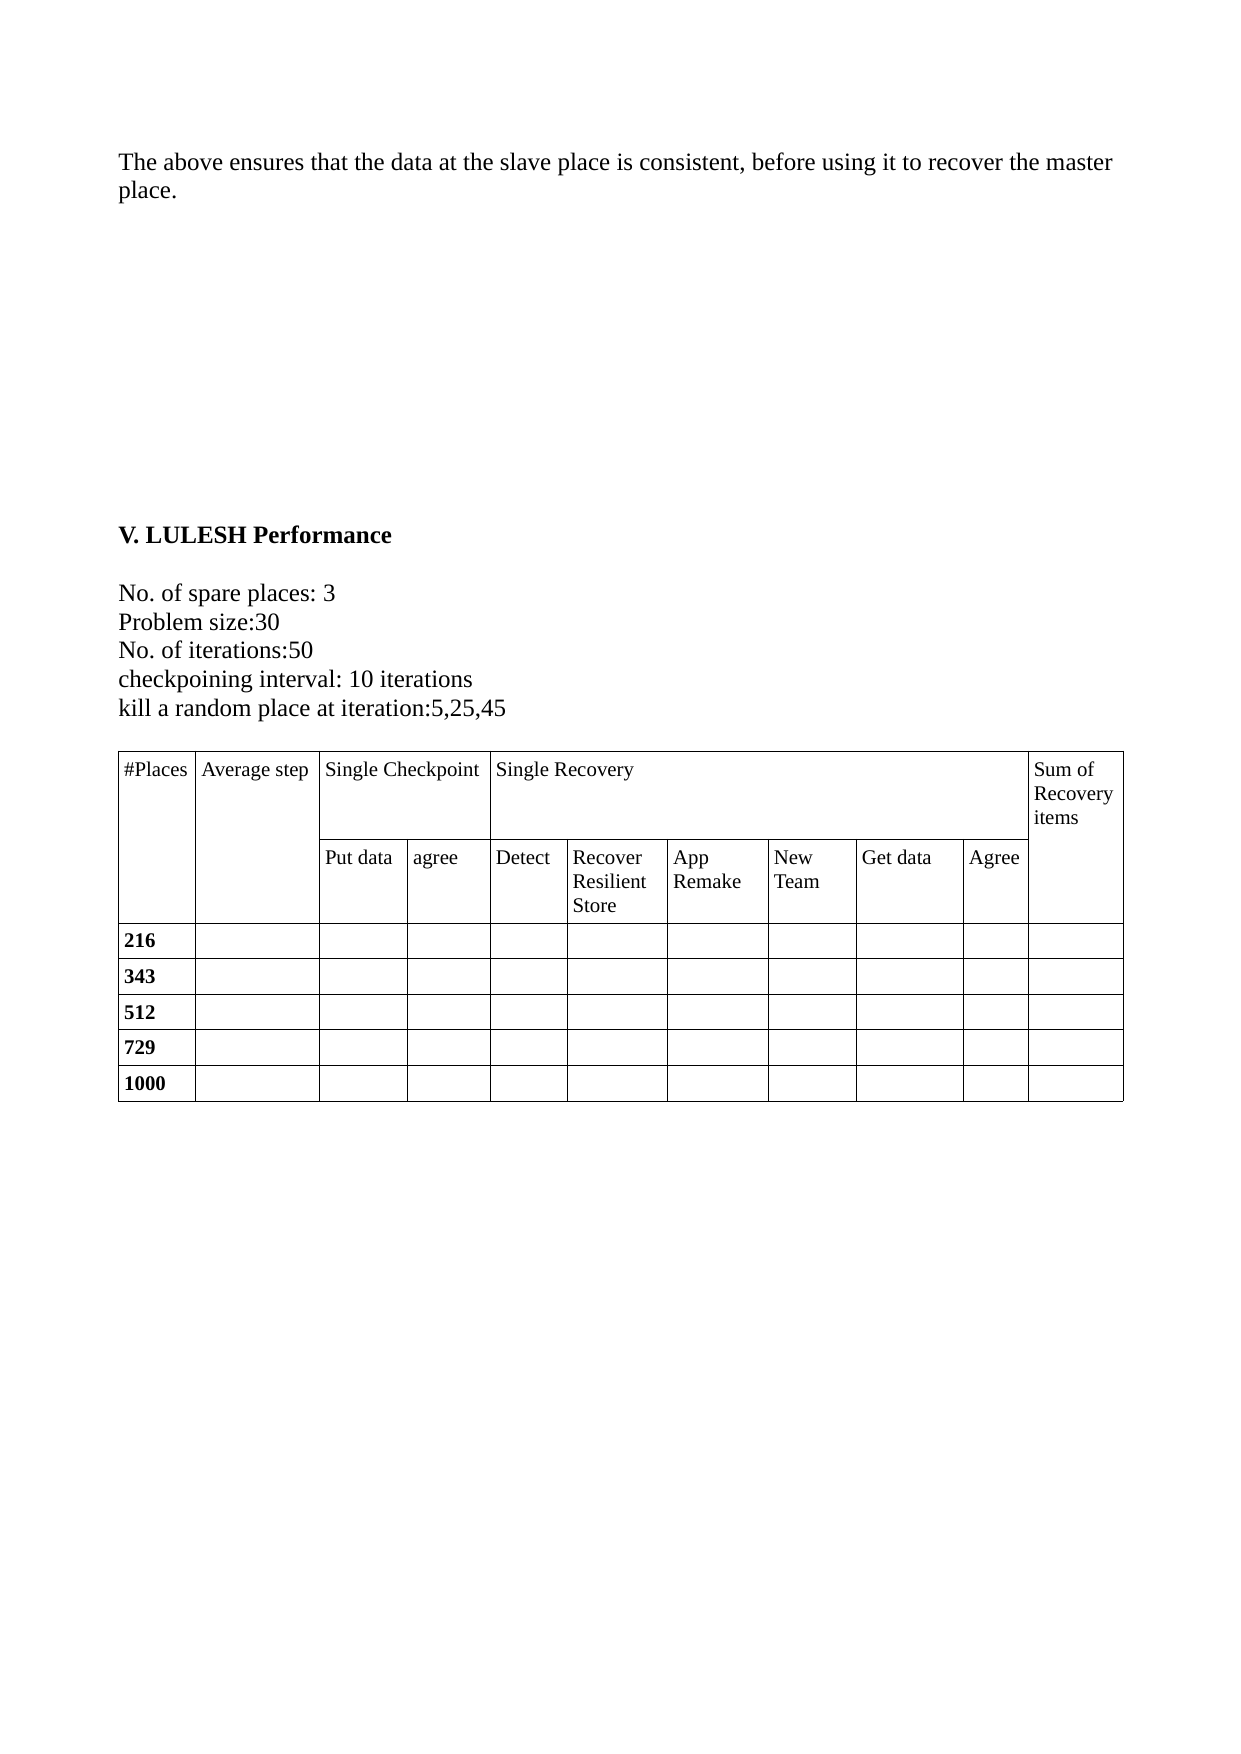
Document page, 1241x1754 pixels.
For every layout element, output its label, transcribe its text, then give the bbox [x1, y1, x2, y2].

table_cell [568, 1030, 667, 1065]
table_cell [769, 1030, 856, 1065]
table_cell [196, 924, 319, 958]
table_cell [964, 1066, 1028, 1101]
table_cell [568, 924, 667, 958]
table_cell [769, 959, 856, 994]
table_cell [568, 995, 667, 1029]
table_cell 729 [119, 1030, 195, 1065]
table_cell [1029, 1030, 1123, 1065]
table_cell [1029, 959, 1123, 994]
table_cell 512 [119, 995, 195, 1029]
table_header Single Recovery [491, 752, 1028, 839]
table_cell [408, 1066, 490, 1101]
table_cell [769, 995, 856, 1029]
table_cell [964, 924, 1028, 958]
table_cell [769, 1066, 856, 1101]
table_cell [857, 1066, 963, 1101]
table_cell Get data [857, 840, 963, 922]
table_cell [668, 1030, 768, 1065]
table_cell [491, 1030, 567, 1065]
table_cell agree [408, 840, 490, 922]
table_cell [857, 959, 963, 994]
table_cell [320, 1066, 407, 1101]
table_cell [668, 1066, 768, 1101]
table_cell [408, 1030, 490, 1065]
table_cell 1000 [119, 1066, 195, 1101]
table_cell App Remake [668, 840, 768, 922]
text No. of iterations:50 [118, 636, 1122, 664]
text The above ensures that the data at the slave place is consistent, before using it to recover the master place. [118, 147, 1122, 204]
table_cell [964, 995, 1028, 1029]
table_cell [769, 924, 856, 958]
text checkpoining interval: 10 iterations [118, 664, 1122, 693]
table_cell [857, 924, 963, 958]
table_cell [491, 1066, 567, 1101]
table_cell [1029, 924, 1123, 958]
table_cell Put data [320, 840, 407, 922]
table_cell [320, 959, 407, 994]
table_cell [1029, 995, 1123, 1029]
table_header Sum of Recovery items [1029, 752, 1123, 922]
table_cell [568, 1066, 667, 1101]
table_header Average step [196, 752, 319, 922]
table_cell [491, 924, 567, 958]
table_cell New Team [769, 840, 856, 922]
table_cell Detect [491, 840, 567, 922]
table_cell [491, 959, 567, 994]
table_cell [568, 959, 667, 994]
table_header Single Checkpoint [320, 752, 490, 839]
text V. LULESH Performance [118, 521, 1122, 549]
table_cell [196, 995, 319, 1029]
table_cell 216 [119, 924, 195, 958]
table_cell [668, 959, 768, 994]
table_cell [408, 959, 490, 994]
table_cell [668, 995, 768, 1029]
table_cell [196, 1030, 319, 1065]
table_cell [196, 959, 319, 994]
table_cell [857, 995, 963, 1029]
table_cell [320, 995, 407, 1029]
text Problem size:30 [118, 607, 1122, 636]
table_cell [964, 959, 1028, 994]
table_cell [491, 995, 567, 1029]
table_cell [408, 995, 490, 1029]
table_cell [857, 1030, 963, 1065]
table_cell [964, 1030, 1028, 1065]
text No. of spare places: 3 [118, 578, 1122, 607]
table_cell [408, 924, 490, 958]
table_cell [320, 924, 407, 958]
table_cell [1029, 1066, 1123, 1101]
table_cell Agree [964, 840, 1028, 922]
text kill a random place at iteration:5,25,45 [118, 693, 1122, 722]
table_cell [320, 1030, 407, 1065]
table_header #Places [119, 752, 195, 922]
table_cell 343 [119, 959, 195, 994]
table_cell [196, 1066, 319, 1101]
table_cell [668, 924, 768, 958]
table_cell Recover Resilient Store [568, 840, 667, 922]
